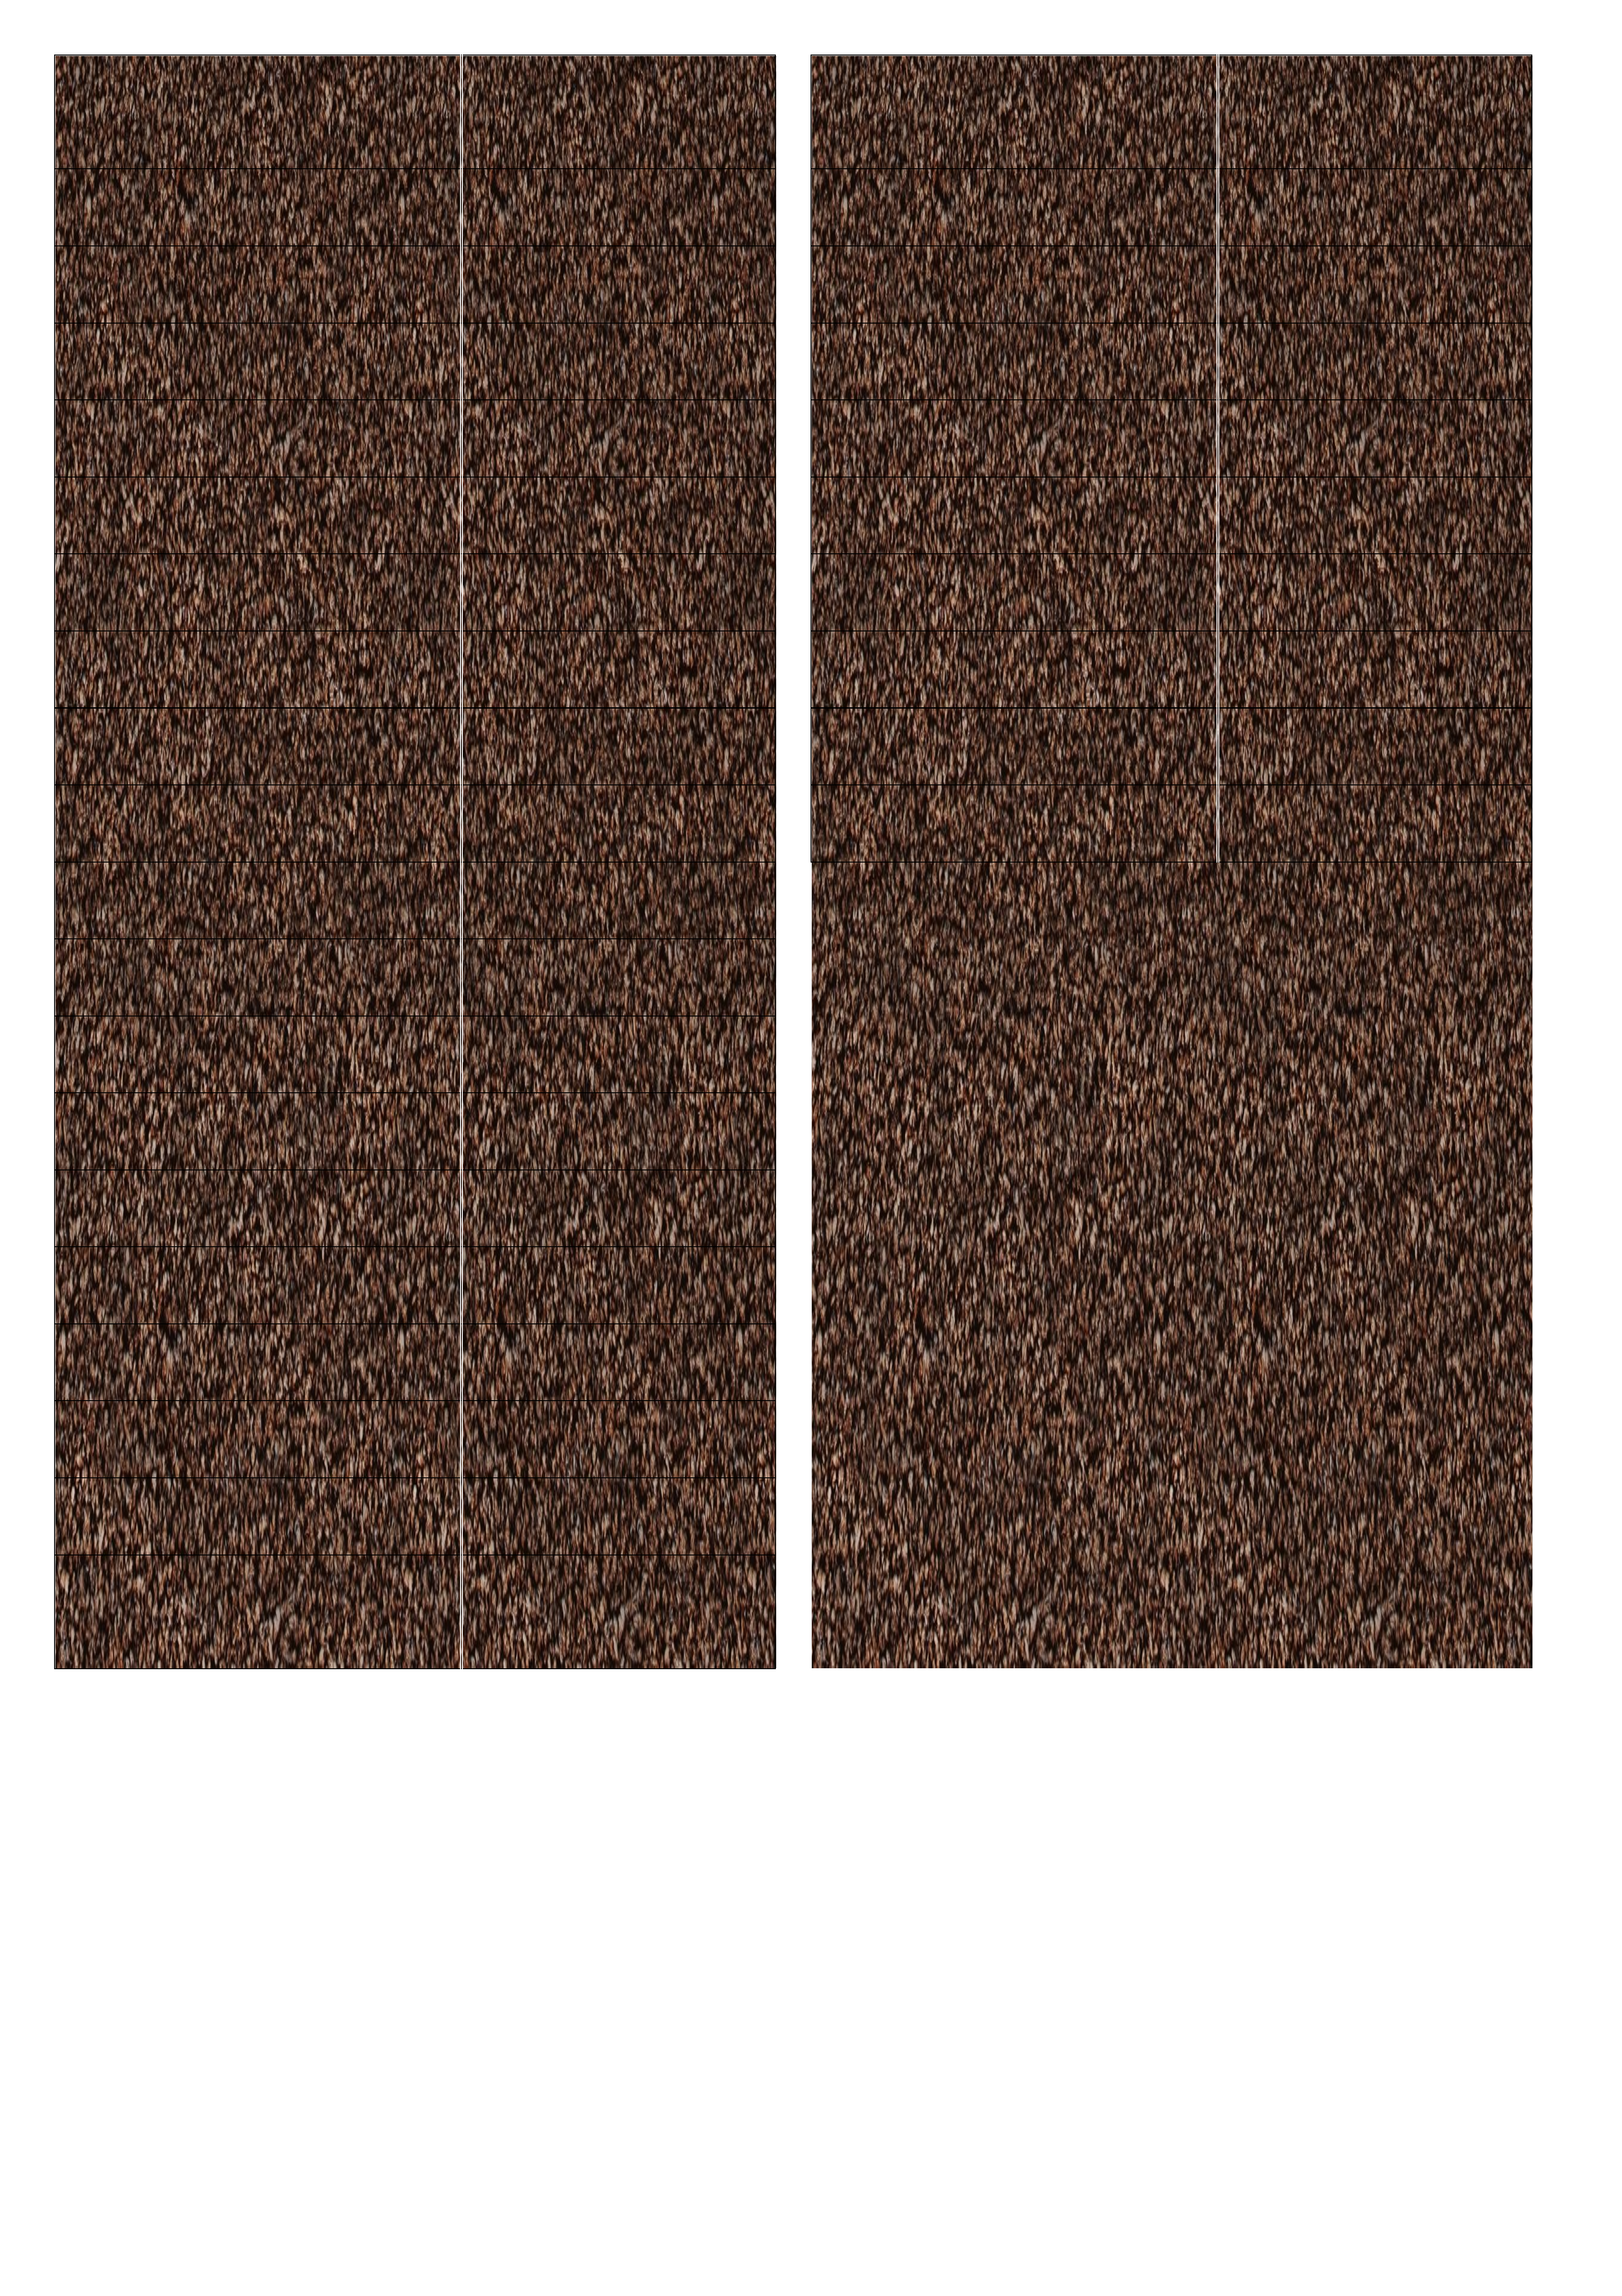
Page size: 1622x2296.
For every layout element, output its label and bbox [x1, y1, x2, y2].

picture [1219, 56, 1531, 168]
picture [463, 554, 775, 631]
picture [463, 1324, 775, 1400]
picture [463, 1401, 775, 1477]
picture [463, 478, 775, 553]
picture [55, 1478, 460, 1555]
picture [55, 246, 460, 323]
picture [463, 1478, 775, 1555]
picture [1219, 478, 1531, 553]
picture [811, 554, 1216, 631]
picture [811, 56, 1533, 1668]
picture [463, 1555, 775, 1668]
picture [1219, 631, 1531, 707]
picture [1219, 785, 1531, 862]
picture [1219, 709, 1531, 784]
picture [55, 169, 460, 245]
picture [463, 1016, 775, 1092]
picture [55, 863, 460, 938]
picture [55, 324, 460, 399]
picture [811, 478, 1216, 553]
picture [55, 631, 460, 707]
picture [55, 554, 460, 631]
picture [463, 1093, 775, 1169]
picture [811, 246, 1216, 323]
picture [1219, 554, 1531, 631]
picture [811, 785, 1216, 862]
picture [463, 1170, 775, 1246]
picture [463, 785, 775, 862]
picture [463, 246, 775, 323]
picture [1219, 169, 1531, 245]
picture [463, 1247, 775, 1323]
picture [55, 1247, 460, 1323]
picture [55, 478, 460, 553]
picture [55, 56, 460, 168]
picture [463, 631, 775, 707]
picture [811, 709, 1216, 784]
picture [55, 1401, 460, 1477]
picture [811, 56, 1216, 168]
picture [55, 1170, 460, 1246]
picture [463, 169, 775, 245]
picture [55, 1324, 460, 1400]
picture [1219, 324, 1531, 399]
picture [55, 400, 460, 477]
picture [811, 400, 1216, 477]
picture [55, 785, 460, 862]
picture [1219, 400, 1531, 477]
picture [55, 1016, 460, 1092]
picture [463, 939, 775, 1016]
picture [55, 709, 460, 784]
picture [463, 863, 775, 938]
picture [811, 169, 1216, 245]
picture [463, 400, 775, 477]
picture [463, 324, 775, 399]
picture [55, 939, 460, 1016]
picture [811, 631, 1216, 707]
picture [463, 56, 775, 168]
picture [463, 709, 775, 784]
picture [55, 1093, 460, 1169]
picture [1219, 246, 1531, 323]
picture [811, 324, 1216, 399]
picture [55, 1555, 460, 1668]
